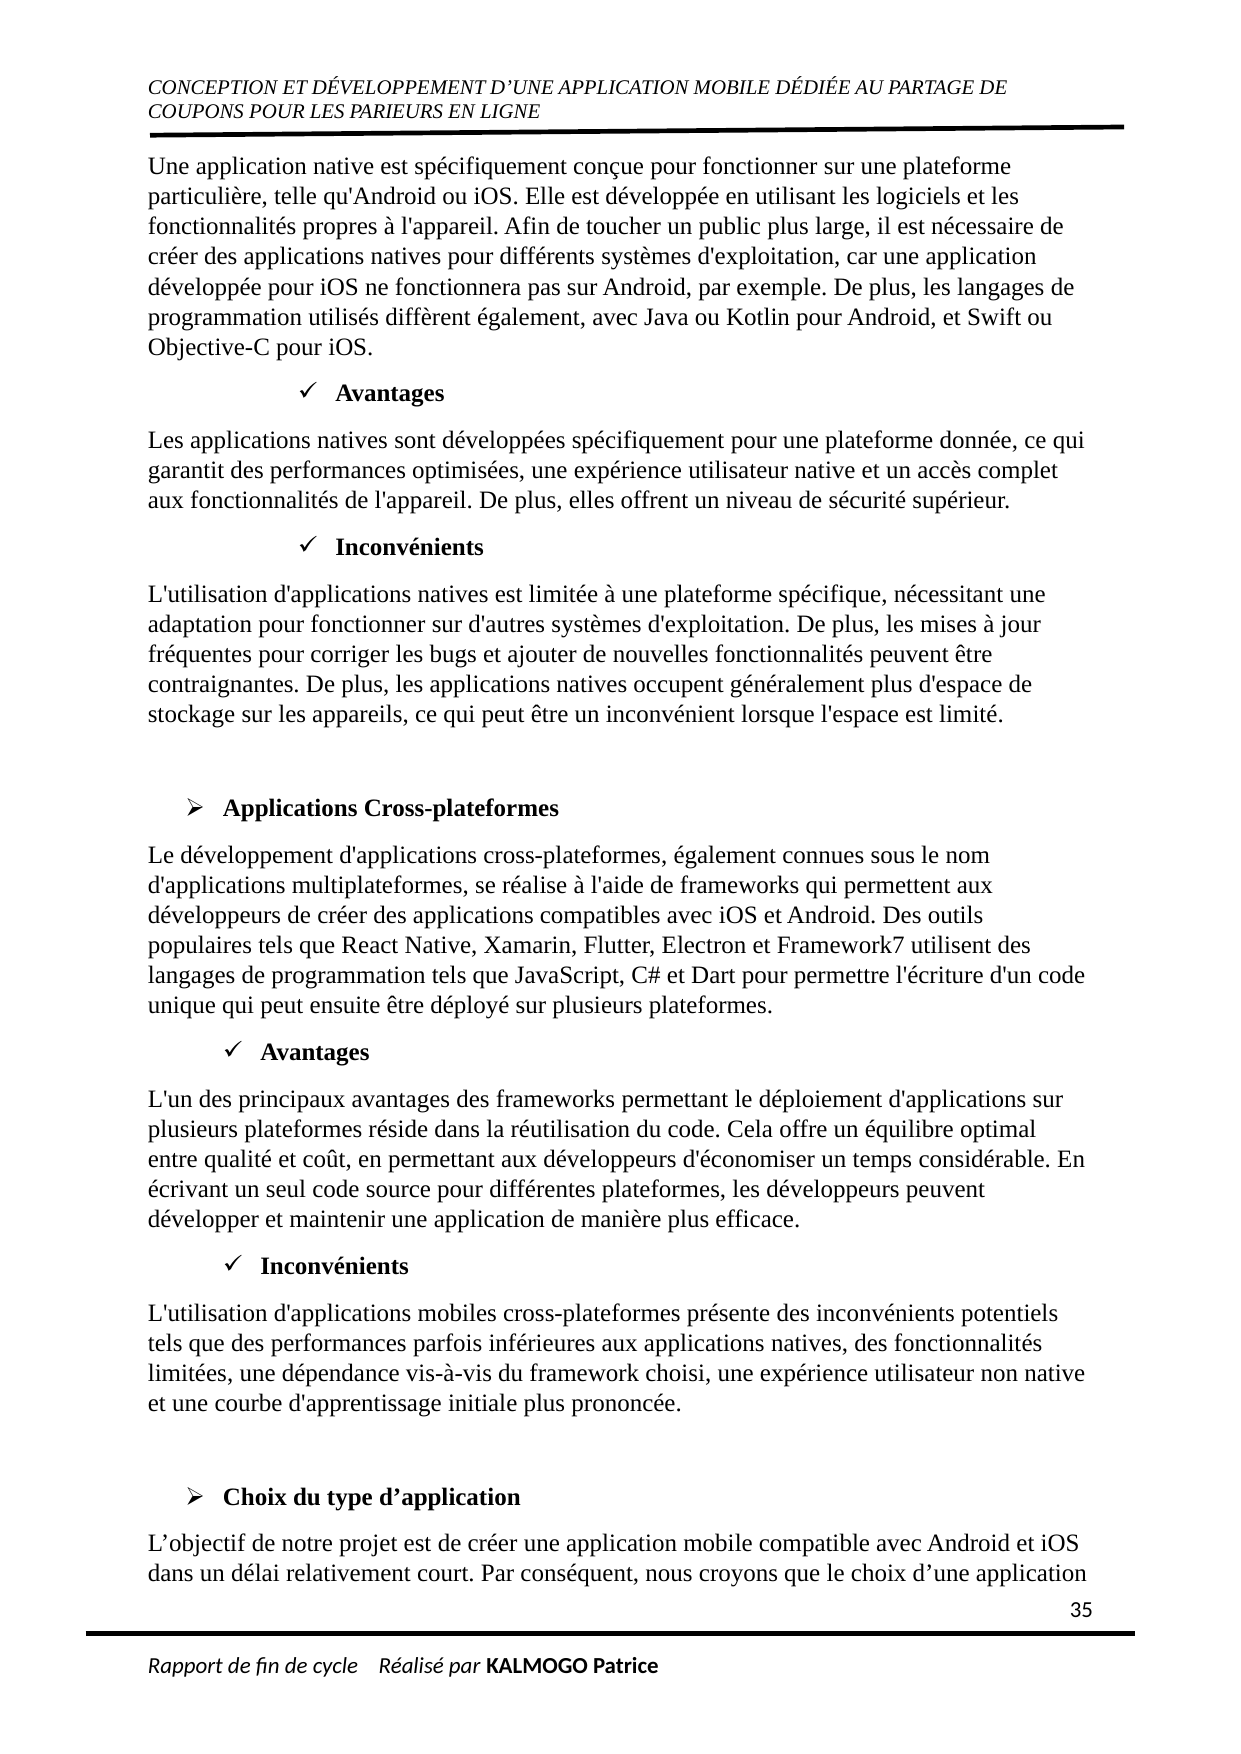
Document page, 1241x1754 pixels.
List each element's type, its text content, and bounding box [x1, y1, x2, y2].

text L'utilisation d'applications natives est limitée à une plateforme spécifique, nécessitant une adaptation pour fonctionner sur d'autres systèmes d'exploitation. De plus, les mises à jour fréquentes pour corriger les bugs et ajouter de nouvelles fonctionnalités peuvent être contraignantes. De plus, les applications natives occupent généralement plus d'espace de stockage sur les appareils, ce qui peut être un inconvénient lorsque l'espace est limité. [148, 579, 1093, 728]
list Choix du type d’application [185, 1482, 1093, 1510]
list Avantages [223, 1037, 1093, 1066]
text Une application native est spécifiquement conçue pour fonctionner sur une plateforme particulière, telle qu'Android ou iOS. Elle est développée en utilisant les logiciels et les fonctionnalités propres à l'appareil. Afin de toucher un public plus large, il est nécessaire de créer des applications natives pour différents systèmes d'exploitation, car une application développée pour iOS ne fonctionnera pas sur Android, par exemple. De plus, les langages de programmation utilisés diffèrent également, avec Java ou Kotlin pour Android, et Swift ou Objective-C pour iOS. [148, 151, 1093, 361]
text L'utilisation d'applications mobiles cross-plateformes présente des inconvénients potentiels tels que des performances parfois inférieures aux applications natives, des fonctionnalités limitées, une dépendance vis-à-vis du framework choisi, une expérience utilisateur non native et une courbe d'apprentissage initiale plus prononcée. [148, 1298, 1093, 1417]
list Inconvénients [223, 1251, 1093, 1280]
list Avantages [298, 378, 1093, 407]
text Le développement d'applications cross-plateformes, également connues sous le nom d'applications multiplateformes, se réalise à l'aide de frameworks qui permettent aux développeurs de créer des applications compatibles avec iOS et Android. Des outils populaires tels que React Native, Xamarin, Flutter, Electron et Framework7 utilisent des langages de programmation tels que JavaScript, C# et Dart pour permettre l'écriture d'un code unique qui peut ensuite être déployé sur plusieurs plateformes. [148, 840, 1093, 1019]
text Les applications natives sont développées spécifiquement pour une plateforme donnée, ce qui garantit des performances optimisées, une expérience utilisateur native et un accès complet aux fonctionnalités de l'appareil. De plus, elles offrent un niveau de sécurité supérieur. [148, 425, 1093, 514]
list Inconvénients [298, 532, 1093, 561]
text L’objectif de notre projet est de créer une application mobile compatible avec Android et iOS dans un délai relativement court. Par conséquent, nous croyons que le choix d’une application [148, 1528, 1093, 1587]
list Applications Cross-plateformes [185, 793, 1093, 822]
text L'un des principaux avantages des frameworks permettant le déploiement d'applications sur plusieurs plateformes réside dans la réutilisation du code. Cela offre un équilibre optimal entre qualité et coût, en permettant aux développeurs d'économiser un temps considérable. En écrivant un seul code source pour différentes plateformes, les développeurs peuvent développer et maintenir une application de manière plus efficace. [148, 1084, 1093, 1233]
